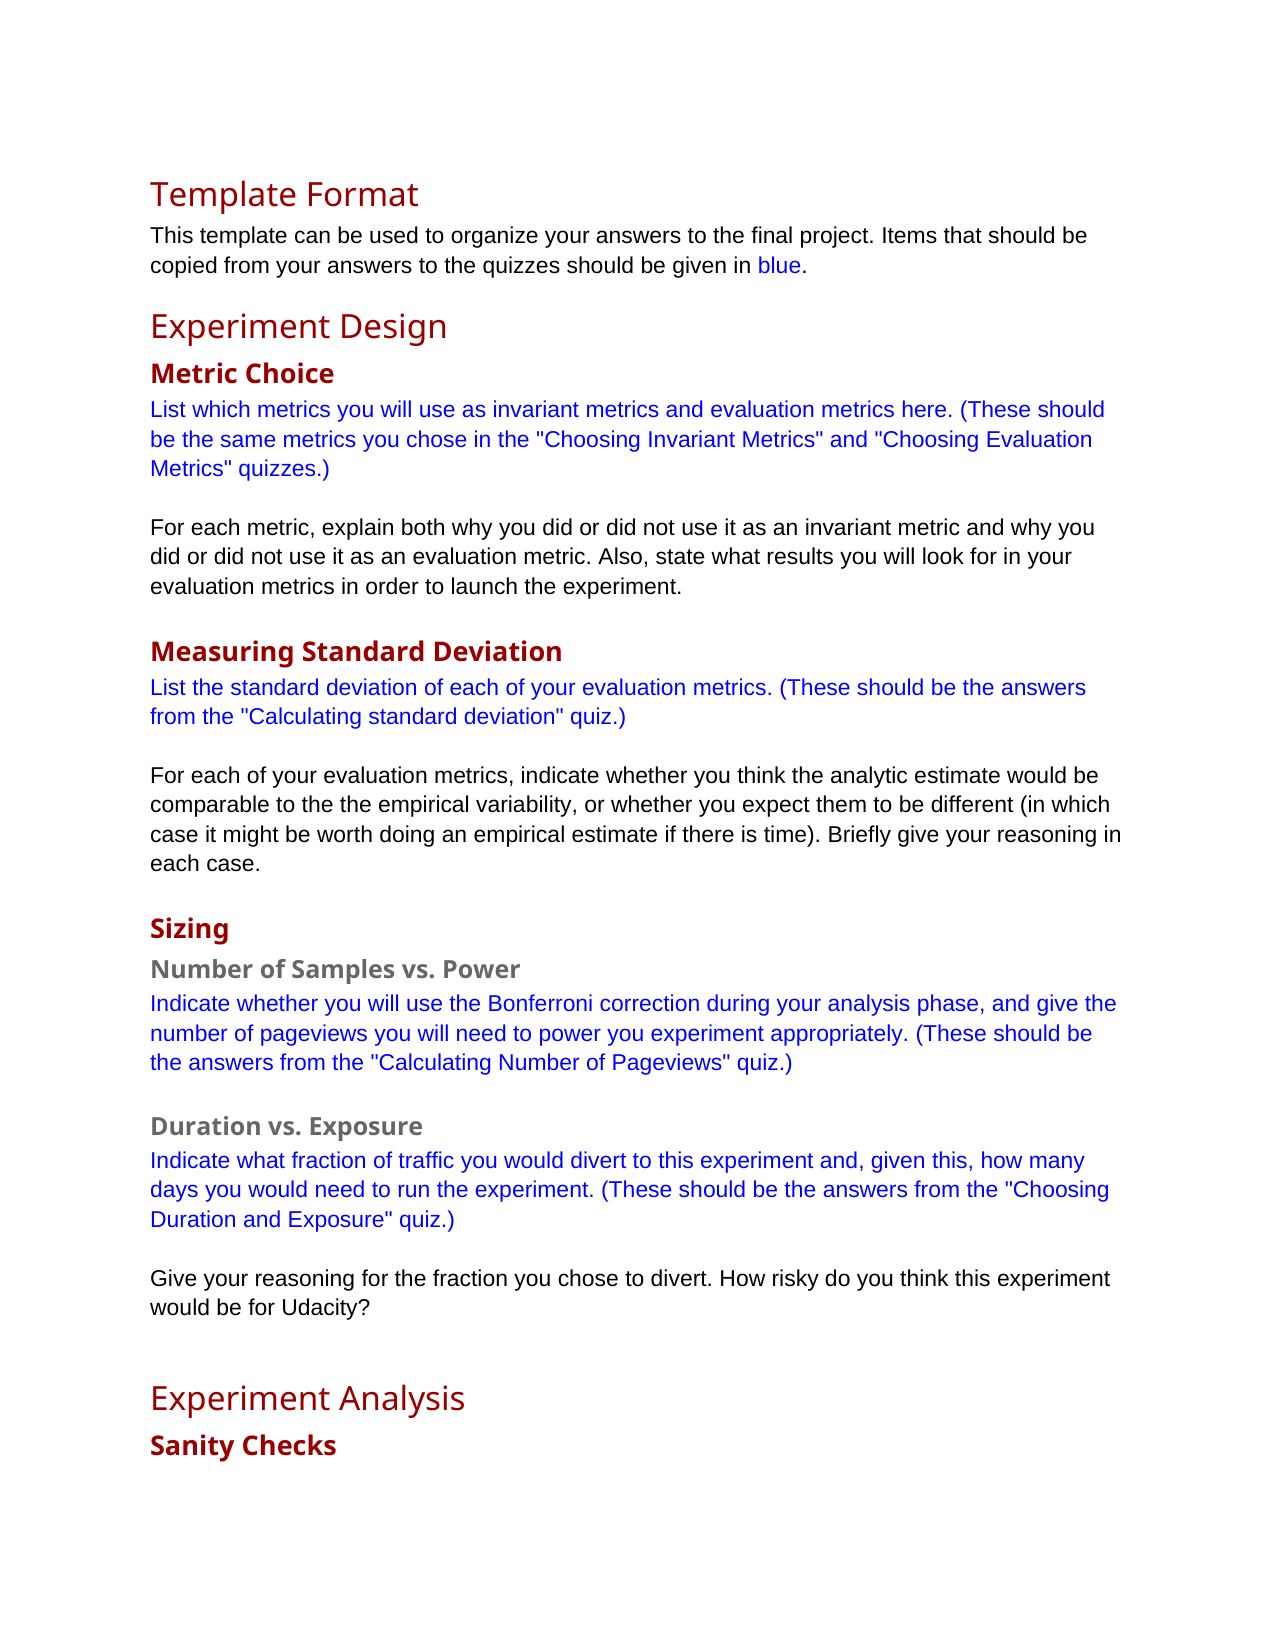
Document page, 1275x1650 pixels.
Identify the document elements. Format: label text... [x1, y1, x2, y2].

text Indicate whether you will use the Bonferroni correction during your analysis phase, and give the number of pageviews you will need to power you experiment appropriately. (These should be the answers from the "Calculating Number of Pageviews" quiz.) [150, 991, 1125, 1076]
subtitle Number of Samples vs. Power [150, 952, 1125, 986]
text Give your reasoning for the fraction you chose to divert. How risky do you think this experiment would be for Udacity? [150, 1265, 1125, 1320]
subtitle Sizing [150, 909, 1125, 946]
subtitle Metric Choice [150, 355, 1125, 392]
subtitle Experiment Analysis [150, 1374, 1125, 1420]
subtitle Measuring Standard Deviation [150, 632, 1125, 669]
text List which metrics you will use as invariant metrics and evaluation metrics here. (These should be the same metrics you chose in the "Choosing Invariant Metrics" and "Choosing Evaluation Metrics" quizzes.) [150, 397, 1125, 482]
text List the standard deviation of each of your evaluation metrics. (These should be the answers from the "Calculating standard deviation" quiz.) [150, 674, 1125, 729]
subtitle Experiment Design [150, 303, 1125, 348]
text Indicate what fraction of traffic you would divert to this experiment and, given this, how many days you would need to run the experiment. (These should be the answers from the "Choosing Duration and Exposure" quiz.) [150, 1148, 1125, 1232]
text This template can be used to organize your answers to the final project. Items that should be copied from your answers to the quizzes should be given in blue. [150, 223, 1125, 278]
text For each metric, explain both why you did or did not use it as an invariant metric and why you did or did not use it as an evaluation metric. Also, state what results you will look for in your evaluation metrics in order to launch the experiment. [150, 515, 1125, 599]
subtitle Template Format [150, 171, 1125, 216]
subtitle Sanity Checks [150, 1426, 1125, 1463]
subtitle Duration vs. Exposure [150, 1109, 1125, 1143]
text For each of your evaluation metrics, indicate whether you think the analytic estimate would be comparable to the the empirical variability, or whether you expect them to be different (in which case it might be worth doing an empirical estimate if there is time). Briefly give your reasoning in each case. [150, 763, 1125, 876]
